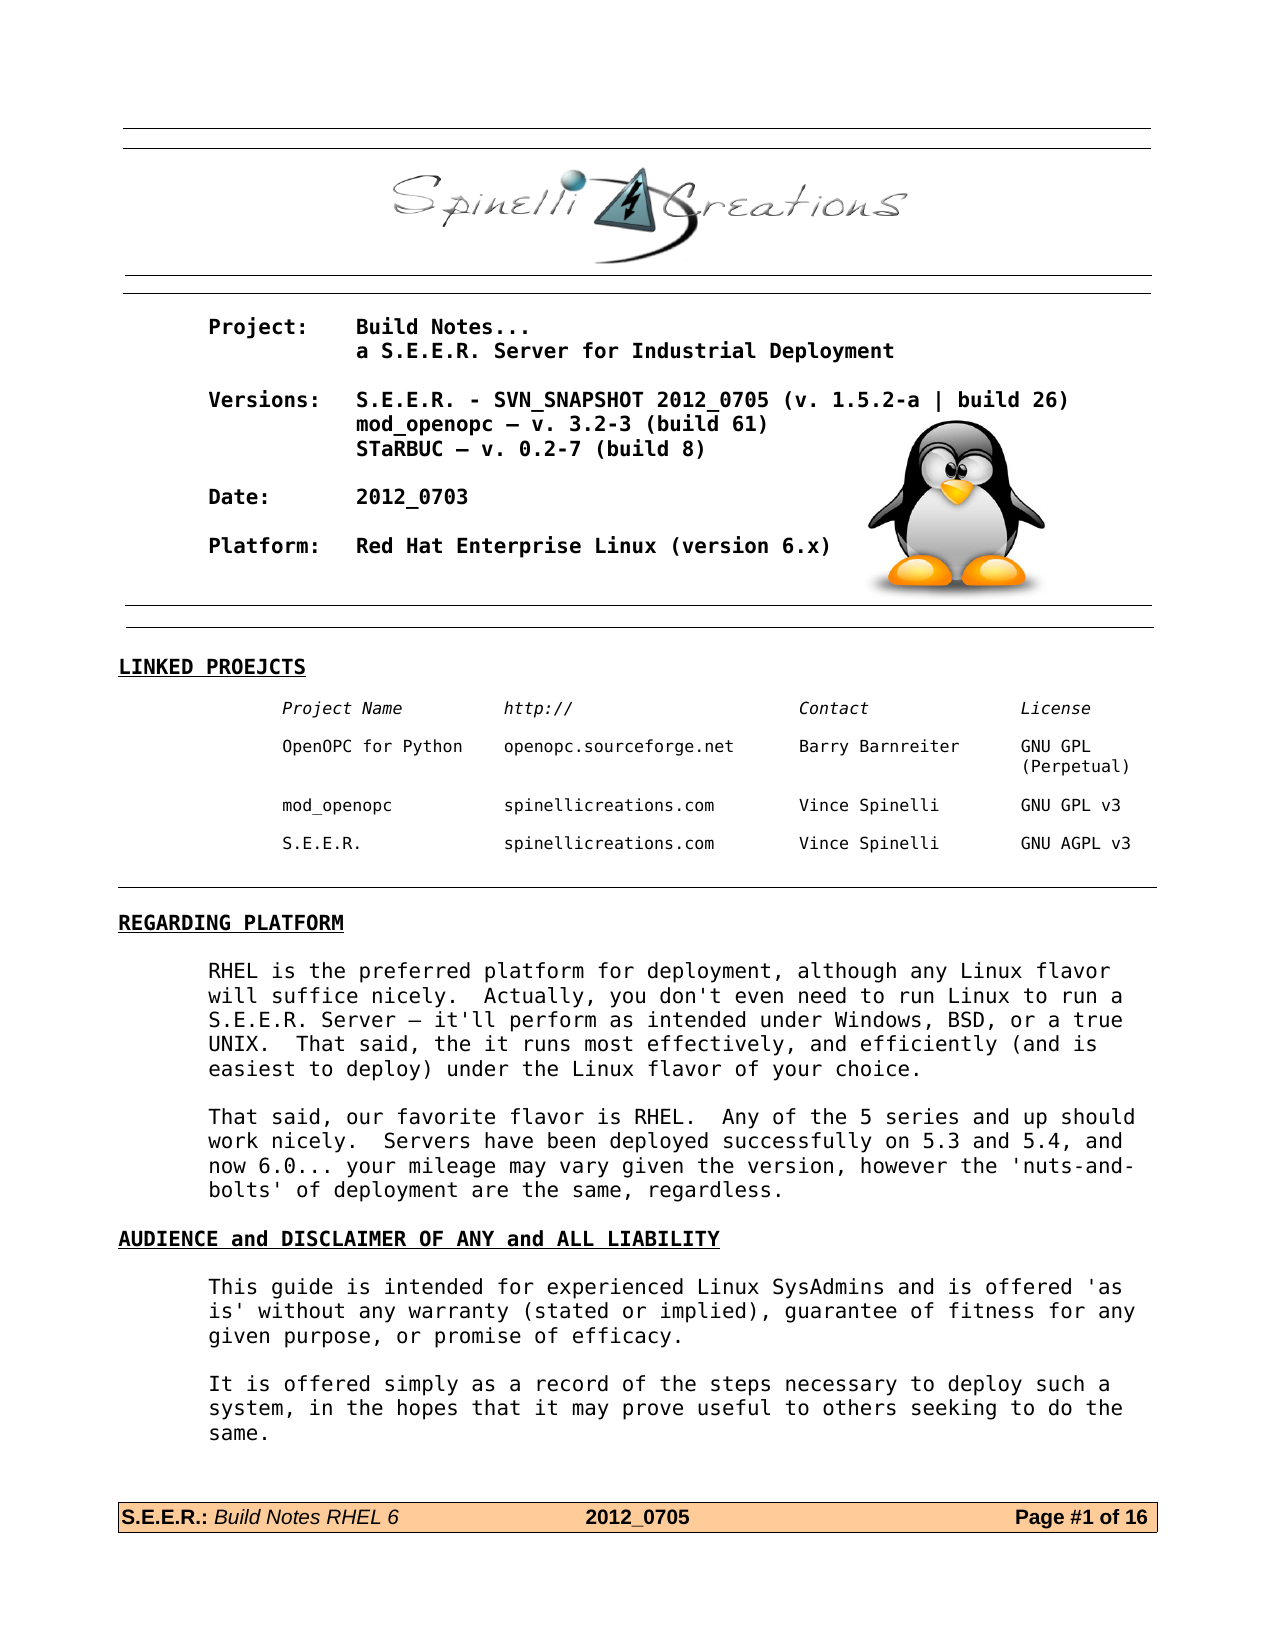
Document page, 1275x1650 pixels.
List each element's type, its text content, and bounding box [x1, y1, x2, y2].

text Platform: Red Hat Enterprise Linux (version 6.x) [208, 534, 814, 558]
text That said, our favorite flavor is RHEL. Any of the 5 series and up should work nicely. Servers have been deployed successfully on 5.3 and 5.4, and now 6.0... your mileage may vary given the version, however the 'nuts-and-bolts' of deployment are the same, regardless. [208, 1105, 1157, 1202]
text [1098, 437, 1157, 461]
text [1098, 485, 1157, 509]
text [1098, 412, 1157, 437]
text mod_openopc – v. 3.2-3 (build 61) [208, 412, 814, 437]
text It is offered simply as a record of the steps necessary to deploy such a system, in the hopes that it may prove useful to others seeking to do the same. [208, 1372, 1157, 1445]
text Date: 2012_0703 [208, 485, 814, 509]
text (Perpetual) [208, 757, 1157, 776]
text a S.E.E.R. Server for Industrial Deployment [208, 339, 1157, 364]
text LINKED PROEJCTS [118, 655, 1157, 679]
text STaRBUC – v. 0.2-7 (build 8) [208, 437, 814, 461]
text This guide is intended for experienced Linux SysAdmins and is offered 'as is' without any warranty (stated or implied), guarantee of fitness for any given purpose, or promise of efficacy. [208, 1275, 1157, 1348]
text Platform: Red Hat Enterprise Linux (version 6.x) [1098, 534, 1157, 558]
text mod_openopc spinellicreations.com Vince Spinelli GNU GPL v3 [208, 796, 1157, 815]
picture [388, 158, 910, 267]
text Project Name http:// Contact License [208, 699, 1157, 718]
text OpenOPC for Python openopc.sourceforge.net Barry Barnreiter GNU GPL [208, 737, 1157, 757]
picture [814, 405, 1098, 605]
text RHEL is the preferred platform for deployment, although any Linux flavor will suffice nicely. Actually, you don't even need to run Linux to run a S.E.E.R. Server – it'll perform as intended under Windows, BSD, or a true UNIX. That said, the it runs most effectively, and efficiently (and is easiest to deploy) under the Linux flavor of your choice. [208, 959, 1157, 1081]
text REGARDING PLATFORM [118, 911, 1157, 935]
text AUDIENCE and DISCLAIMER OF ANY and ALL LIABILITY [118, 1227, 1157, 1251]
text S.E.E.R. spinellicreations.com Vince Spinelli GNU AGPL v3 [208, 834, 1157, 854]
text Versions: S.E.E.R. - SVN_SNAPSHOT 2012_0705 (v. 1.5.2-a | build 26) [208, 388, 1157, 412]
text Project: Build Notes... [208, 315, 1157, 339]
